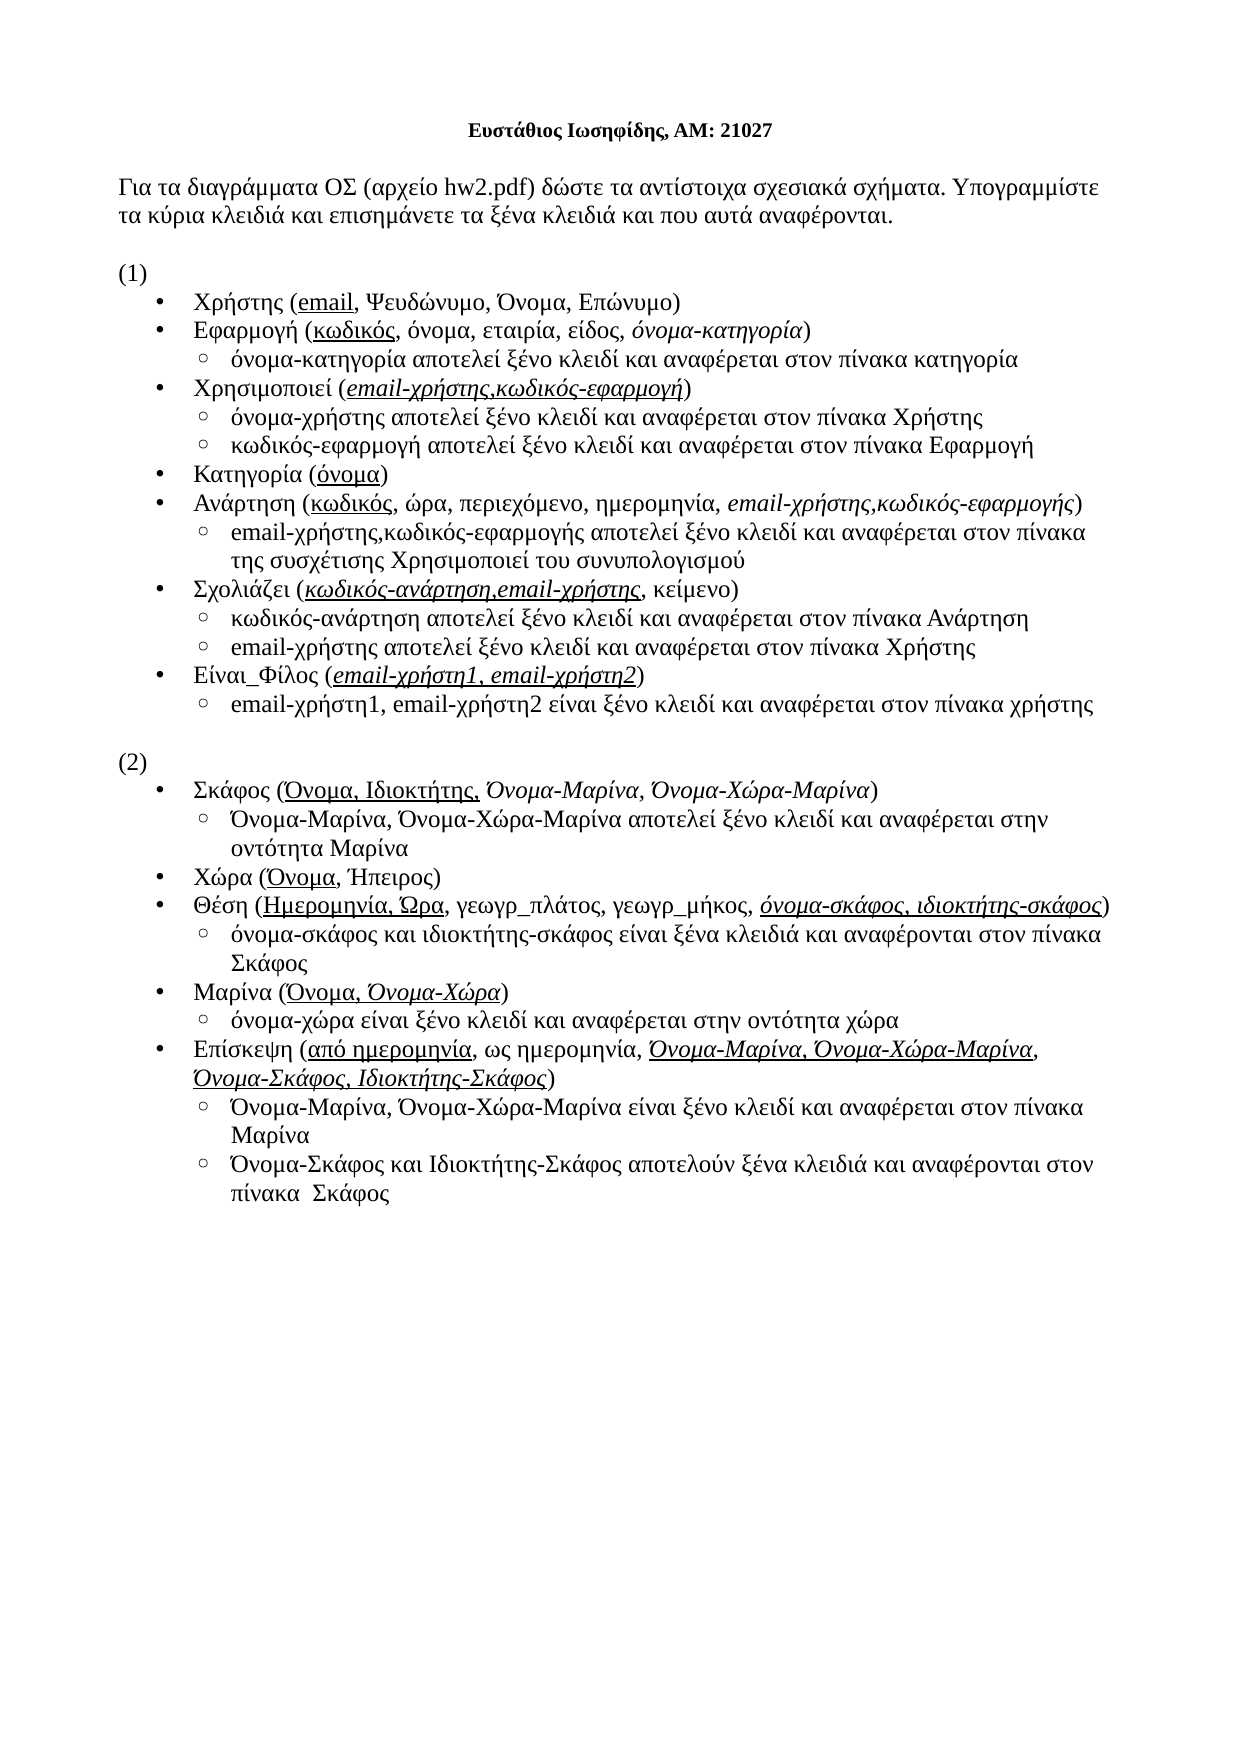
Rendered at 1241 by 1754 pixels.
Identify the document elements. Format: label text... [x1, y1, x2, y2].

list Όνομα-Μαρίνα, Όνομα-Χώρα-Μαρίνα αποτελεί ξένο κλειδί και αναφέρεται στην οντότητα Μαρίνα [193, 804, 1122, 862]
list κωδικός-εφαρμογή αποτελεί ξένο κλειδί και αναφέρεται στον πίνακα Εφαρμογή [193, 430, 1122, 459]
list email-χρήστης,κωδικός-εφαρμογής αποτελεί ξένο κλειδί και αναφέρεται στον πίνακα της συσχέτισης Χρησιμοποιεί του συνυπολογισμού [193, 517, 1122, 574]
text Για τα διαγράμματα ΟΣ (αρχείο hw2.pdf) δώστε τα αντίστοιχα σχεσιακά σχήματα. Υπογραμμίστε τα κύρια κλειδιά και επισημάνετε τα ξένα κλειδιά και που αυτά αναφέρονται. [118, 172, 1122, 229]
list Όνομα-Σκάφος και Ιδιοκτήτης-Σκάφος αποτελούν ξένα κλειδιά και αναφέρονται στον πίνακα Σκάφος [193, 1149, 1122, 1207]
list Σχολιάζει (κωδικός-ανάρτηση,email-χρήστης, κείμενο) [156, 574, 1122, 603]
list Χρήστης (email, Ψευδώνυμο, Όνομα, Επώνυμο) [156, 287, 1122, 315]
list Επίσκεψη (από ημερομηνία, ως ημερομηνία, Όνομα-Μαρίνα, Όνομα-Χώρα-Μαρίνα, Όνομα-Σκάφος, Ιδιοκτήτης-Σκάφος) [156, 1034, 1122, 1092]
list email-χρήστη1, email-χρήστη2 είναι ξένο κλειδί και αναφέρεται στον πίνακα χρήστης [193, 689, 1122, 718]
list όνομα-σκάφος και ιδιοκτήτης-σκάφος είναι ξένα κλειδιά και αναφέρονται στον πίνακα Σκάφος [193, 919, 1122, 977]
list Κατηγορία (όνομα) [156, 459, 1122, 488]
list κωδικός-ανάρτηση αποτελεί ξένο κλειδί και αναφέρεται στον πίνακα Ανάρτηση [193, 603, 1122, 632]
list Είναι_Φίλος (email-χρήστη1, email-χρήστη2) [156, 660, 1122, 689]
list Μαρίνα (Όνομα, Όνομα-Χώρα) [156, 977, 1122, 1005]
text (2) [118, 747, 1122, 775]
text (1) [118, 258, 1122, 287]
list Όνομα-Μαρίνα, Όνομα-Χώρα-Μαρίνα είναι ξένο κλειδί και αναφέρεται στον πίνακα Μαρίνα [193, 1092, 1122, 1149]
list όνομα-χρήστης αποτελεί ξένο κλειδί και αναφέρεται στον πίνακα Χρήστης [193, 402, 1122, 430]
list όνομα-χώρα είναι ξένο κλειδί και αναφέρεται στην οντότητα χώρα [193, 1005, 1122, 1034]
list Σκάφος (Όνομα, Ιδιοκτήτης, Όνομα-Μαρίνα, Όνομα-Χώρα-Μαρίνα) [156, 775, 1122, 804]
list Εφαρμογή (κωδικός, όνομα, εταιρία, είδος, όνομα-κατηγορία) [156, 315, 1122, 344]
list email-χρήστης αποτελεί ξένο κλειδί και αναφέρεται στον πίνακα Χρήστης [193, 632, 1122, 660]
list όνομα-κατηγορία αποτελεί ξένο κλειδί και αναφέρεται στον πίνακα κατηγορία [193, 344, 1122, 373]
list Θέση (Ημερομηνία, Ώρα, γεωγρ_πλάτος, γεωγρ_μήκος, όνομα-σκάφος, ιδιοκτήτης-σκάφος) [156, 890, 1122, 919]
list Χρησιμοποιεί (email-χρήστης,κωδικός-εφαρμογή) [156, 373, 1122, 402]
list Ανάρτηση (κωδικός, ώρα, περιεχόμενο, ημερομηνία, email-χρήστης,κωδικός-εφαρμογής) [156, 488, 1122, 517]
list Χώρα (Όνομα, Ήπειρος) [156, 862, 1122, 890]
